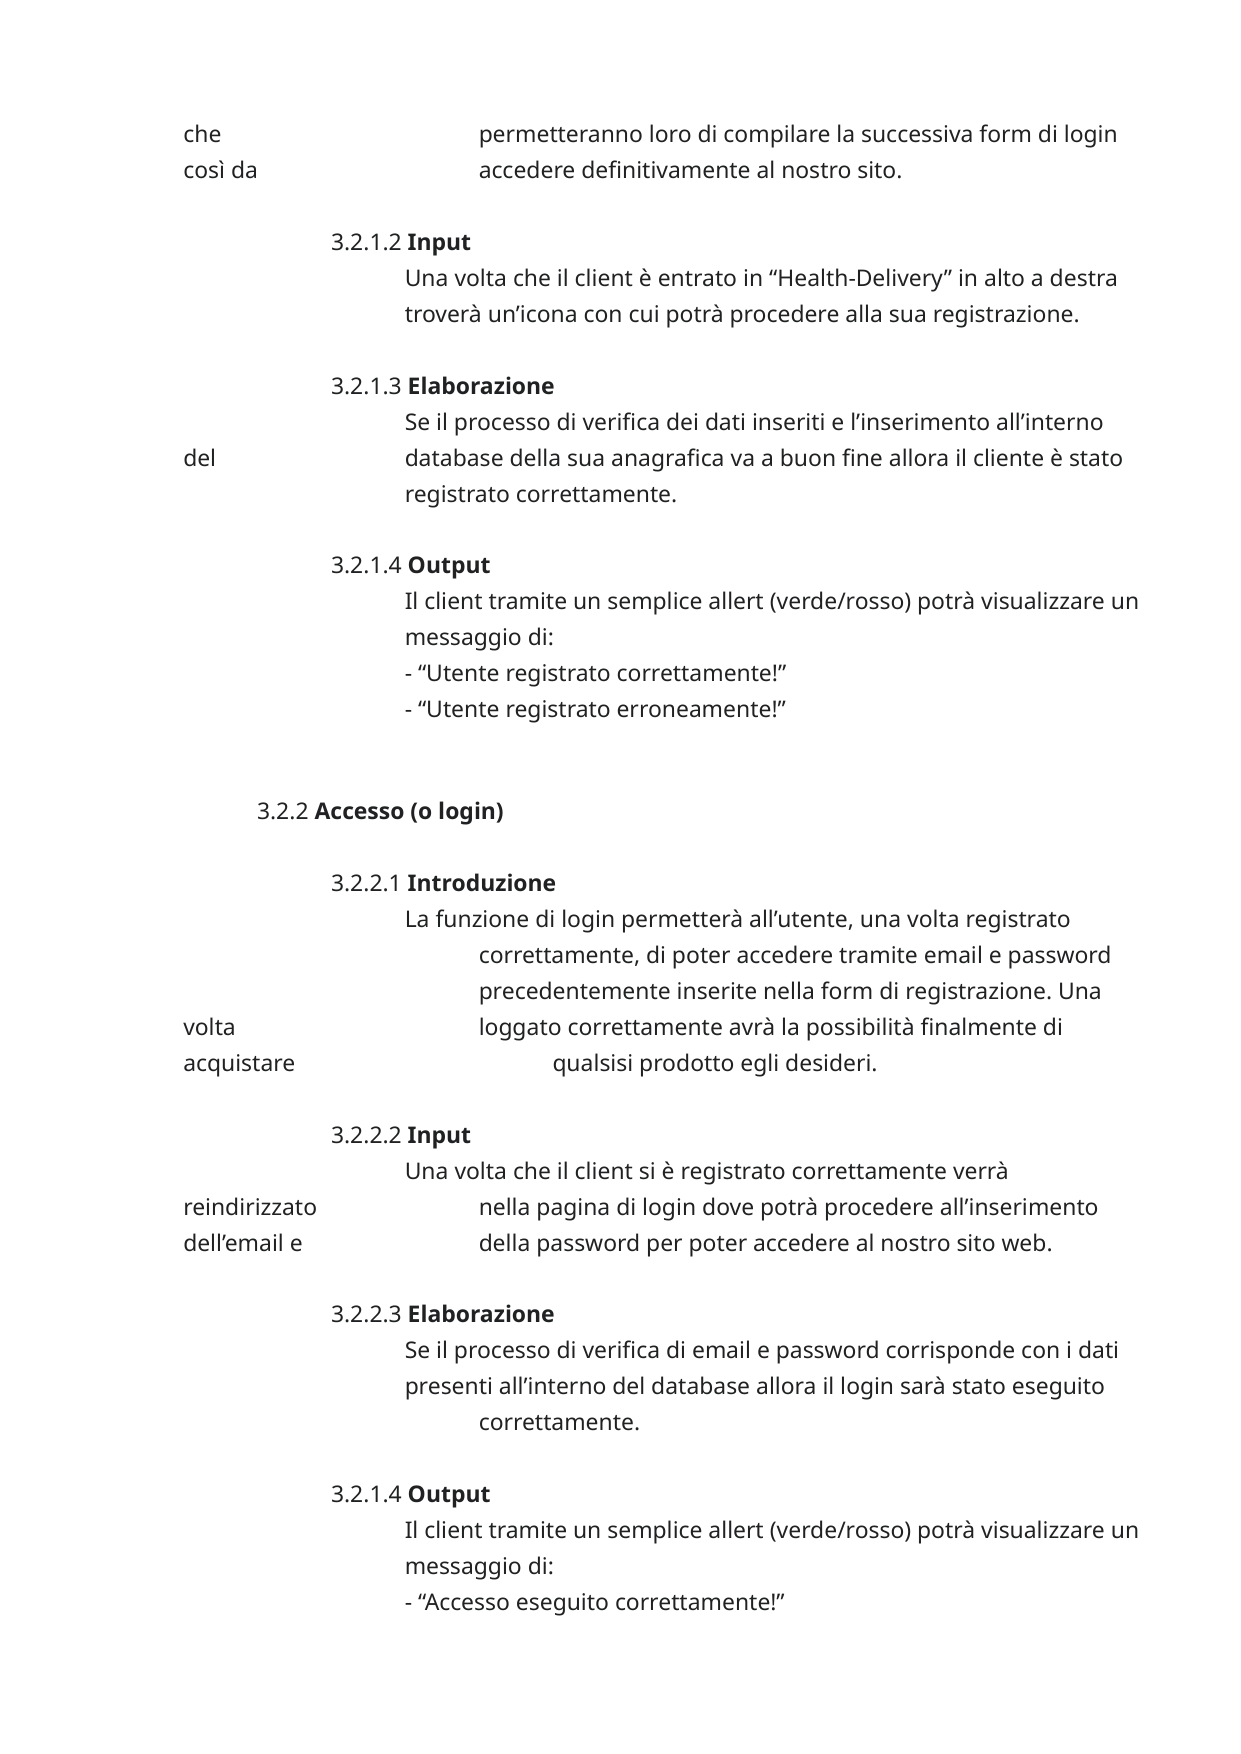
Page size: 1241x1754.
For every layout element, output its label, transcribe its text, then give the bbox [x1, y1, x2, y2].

text 3.2.1.2 Input [183, 226, 1140, 257]
text 3.2.1.4 Output [183, 549, 1140, 581]
text 3.2.1.3 Elaborazione [183, 370, 1140, 401]
text 3.2.2.2 Input [183, 1119, 1140, 1150]
text 3.2.2.1 Introduzione [183, 867, 1140, 898]
text 3.2.2 Accesso (o login) [183, 795, 1140, 826]
text 3.2.2.3 Elaborazione [183, 1298, 1140, 1329]
text Se il processo di verifica dei dati inseriti e l’inserimento all’interno del database della sua anagrafica va a buon fine allora il cliente è stato registrato correttamente. [183, 406, 1140, 509]
text che permetteranno loro di compilare la successiva form di login così da accedere definitivamente al nostro sito. [183, 118, 1140, 185]
text Se il processo di verifica di email e password corrisponde con i dati presenti all’interno del database allora il login sarà stato eseguito correttamente. [183, 1334, 1140, 1437]
text La funzione di login permetterà all’utente, una volta registrato correttamente, di poter accedere tramite email e password precedentemente inserite nella form di registrazione. Una volta loggato correttamente avrà la possibilità finalmente di acquistare qualsisi prodotto egli desideri. [183, 903, 1140, 1078]
text 3.2.1.4 Output [183, 1478, 1140, 1509]
text - “Utente registrato correttamente!” [183, 657, 1140, 688]
text Una volta che il client si è registrato correttamente verrà reindirizzato nella pagina di login dove potrà procedere all’inserimento dell’email e della password per poter accedere al nostro sito web. [183, 1154, 1140, 1258]
text - “Accesso eseguito correttamente!” [183, 1586, 1140, 1617]
text Il client tramite un semplice allert (verde/rosso) potrà visualizzare un messaggio di: [183, 1514, 1140, 1581]
text - “Utente registrato erroneamente!” [183, 693, 1140, 724]
text Il client tramite un semplice allert (verde/rosso) potrà visualizzare un messaggio di: [183, 585, 1140, 652]
text Una volta che il client è entrato in “Health-Delivery” in alto a destra troverà un’icona con cui potrà procedere alla sua registrazione. [183, 262, 1140, 329]
